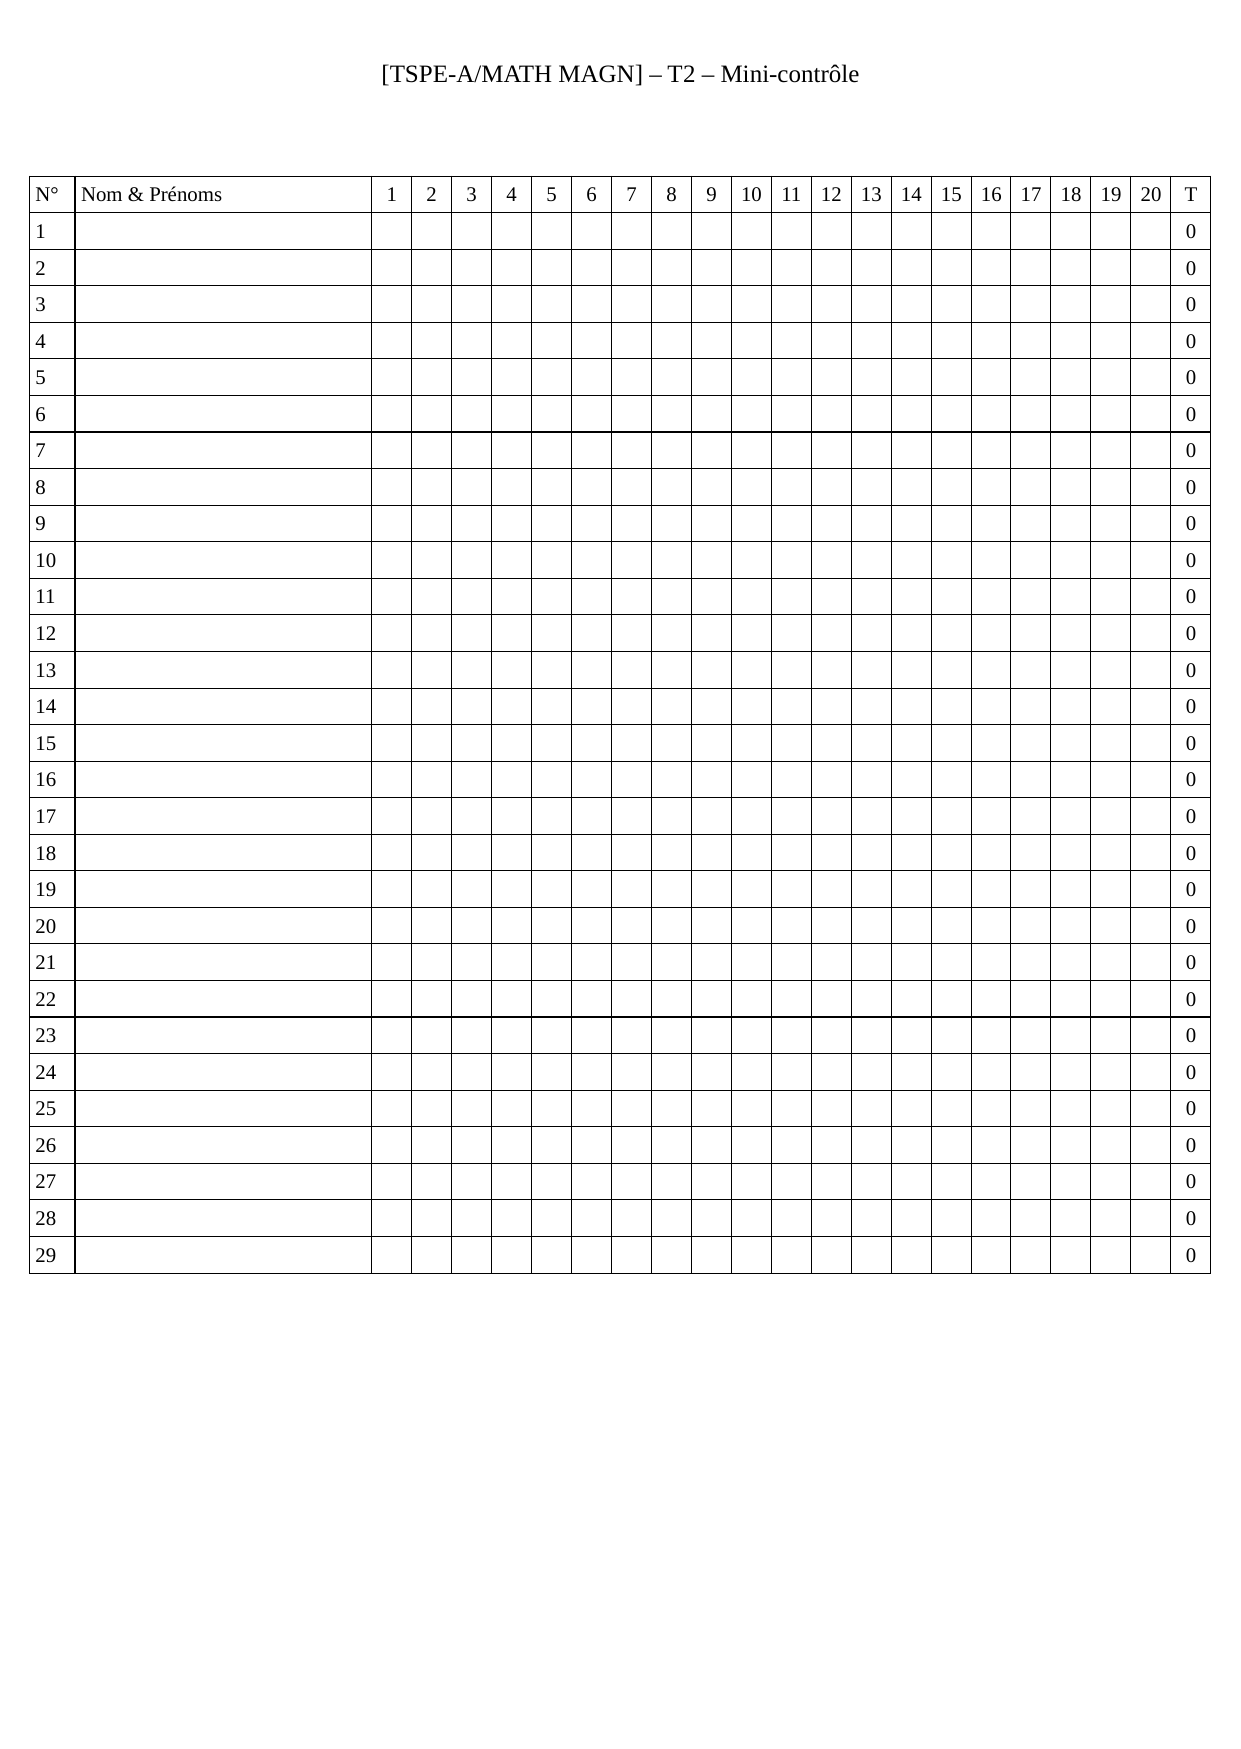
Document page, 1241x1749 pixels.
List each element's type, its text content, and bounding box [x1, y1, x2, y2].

table_cell [412, 615, 451, 651]
table_cell [652, 1164, 691, 1199]
table_cell 25 [30, 1091, 74, 1126]
table_cell [732, 615, 771, 651]
table_cell [772, 250, 811, 285]
table_cell [1011, 871, 1050, 907]
table_cell [1011, 1054, 1050, 1089]
table_cell [892, 798, 931, 834]
table_cell [612, 908, 651, 943]
table_cell [692, 213, 731, 249]
table_cell [492, 433, 531, 468]
table_cell [1051, 908, 1090, 943]
table_cell [532, 1200, 571, 1236]
table_cell [612, 798, 651, 834]
table_cell [412, 835, 451, 870]
table_cell [772, 1127, 811, 1163]
table_cell [932, 542, 971, 578]
table_cell [692, 286, 731, 322]
table_cell [532, 1018, 571, 1053]
table_cell [372, 323, 411, 358]
table_cell [772, 469, 811, 504]
table_cell [652, 762, 691, 797]
table_cell [76, 1237, 371, 1272]
table_cell [692, 615, 731, 651]
table_cell [1051, 286, 1090, 322]
table_cell [1011, 908, 1050, 943]
table_cell 0 [1171, 286, 1210, 322]
table_cell [652, 286, 691, 322]
table_cell [532, 469, 571, 504]
table_cell [572, 762, 611, 797]
table_cell [492, 652, 531, 687]
table_cell [572, 652, 611, 687]
table_header 12 [812, 177, 851, 212]
table_cell [1011, 1091, 1050, 1126]
table_cell [1051, 1127, 1090, 1163]
table_cell [732, 1164, 771, 1199]
table_cell [1091, 506, 1130, 541]
table_cell [652, 1018, 691, 1053]
table_cell [972, 396, 1010, 431]
table_cell [772, 542, 811, 578]
table_cell [612, 652, 651, 687]
table_cell [492, 1018, 531, 1053]
table_cell 7 [30, 433, 74, 468]
table_cell [1091, 1164, 1130, 1199]
table_cell [1011, 1127, 1050, 1163]
table_cell [1011, 213, 1050, 249]
table_cell [1051, 1054, 1090, 1089]
table_cell [492, 1164, 531, 1199]
table_header 19 [1091, 177, 1130, 212]
table_cell [412, 1127, 451, 1163]
table_cell [772, 1200, 811, 1236]
table_cell [572, 908, 611, 943]
table_cell [772, 213, 811, 249]
table_cell [1091, 908, 1130, 943]
table_cell [612, 1200, 651, 1236]
table_cell [1091, 323, 1130, 358]
table_cell 15 [30, 725, 74, 761]
table_cell [1131, 213, 1170, 249]
table_cell [732, 542, 771, 578]
table_cell [1131, 908, 1170, 943]
table_cell [452, 1200, 491, 1236]
table_cell [612, 725, 651, 761]
table_cell [372, 250, 411, 285]
table_cell [412, 1164, 451, 1199]
table_cell [76, 579, 371, 614]
table_cell [492, 1054, 531, 1089]
table_cell [492, 689, 531, 724]
table_cell [1091, 835, 1130, 870]
table_cell [692, 1054, 731, 1089]
table_cell [412, 689, 451, 724]
table_cell [1131, 359, 1170, 395]
table_cell [692, 506, 731, 541]
table_cell [932, 725, 971, 761]
table_cell [972, 359, 1010, 395]
table_cell [532, 762, 571, 797]
table_cell [852, 579, 891, 614]
table_cell [76, 359, 371, 395]
table_cell [772, 506, 811, 541]
table_cell [412, 323, 451, 358]
table_cell [492, 250, 531, 285]
table_cell [652, 835, 691, 870]
table_cell [76, 250, 371, 285]
table_cell [932, 396, 971, 431]
table_cell 0 [1171, 579, 1210, 614]
table_cell [852, 725, 891, 761]
table_cell [892, 433, 931, 468]
table_cell [852, 1200, 891, 1236]
table_cell [892, 396, 931, 431]
table_cell [412, 798, 451, 834]
table_cell [76, 469, 371, 504]
table_cell [372, 652, 411, 687]
table_cell [76, 762, 371, 797]
table_cell [1131, 725, 1170, 761]
table_cell [892, 506, 931, 541]
table_cell [812, 469, 851, 504]
table_cell [852, 286, 891, 322]
table_cell [892, 542, 931, 578]
table_cell 0 [1171, 1091, 1210, 1126]
table_cell [932, 615, 971, 651]
table_cell [1131, 506, 1170, 541]
table_cell [452, 542, 491, 578]
table_cell 12 [30, 615, 74, 651]
table_header 7 [612, 177, 651, 212]
table_cell [76, 908, 371, 943]
table_cell [492, 396, 531, 431]
table_cell [892, 469, 931, 504]
table_cell [972, 1127, 1010, 1163]
table_cell [412, 908, 451, 943]
table_cell [1131, 944, 1170, 980]
table_cell [932, 1200, 971, 1236]
table_cell [732, 579, 771, 614]
table_cell [76, 1164, 371, 1199]
table_cell [372, 1200, 411, 1236]
table_cell 11 [30, 579, 74, 614]
table_cell [972, 1164, 1010, 1199]
table_cell [652, 506, 691, 541]
table_cell [572, 396, 611, 431]
table_cell [932, 871, 971, 907]
table_cell [572, 506, 611, 541]
table_cell [1051, 798, 1090, 834]
table_cell [1091, 213, 1130, 249]
table_cell [1131, 433, 1170, 468]
table_cell 0 [1171, 1018, 1210, 1053]
table_cell [612, 835, 651, 870]
table_cell [1011, 1237, 1050, 1272]
table_cell 0 [1171, 652, 1210, 687]
table_cell [1011, 469, 1050, 504]
table_cell [492, 944, 531, 980]
table_cell [972, 1054, 1010, 1089]
table_cell [812, 1091, 851, 1126]
table_cell [852, 871, 891, 907]
table_cell 16 [30, 762, 74, 797]
table_cell [812, 1127, 851, 1163]
table_cell 9 [30, 506, 74, 541]
table_cell [692, 981, 731, 1016]
table_cell [732, 871, 771, 907]
table_cell [852, 1127, 891, 1163]
table_cell [412, 1237, 451, 1272]
table_cell [612, 1237, 651, 1272]
table_cell [652, 579, 691, 614]
table_cell [812, 1200, 851, 1236]
table_cell [492, 359, 531, 395]
table_cell [652, 1127, 691, 1163]
table_header 17 [1011, 177, 1050, 212]
table_header 16 [972, 177, 1010, 212]
table_cell 0 [1171, 615, 1210, 651]
table_cell [1011, 1164, 1050, 1199]
table_cell [812, 433, 851, 468]
table_cell [572, 1127, 611, 1163]
table_cell [972, 981, 1010, 1016]
table_cell [652, 908, 691, 943]
table_cell [76, 1127, 371, 1163]
table_cell [452, 908, 491, 943]
table_cell [1051, 1164, 1090, 1199]
table_cell [412, 1200, 451, 1236]
table_cell [452, 323, 491, 358]
table_cell [372, 944, 411, 980]
table_cell [1091, 1200, 1130, 1236]
table_cell [412, 359, 451, 395]
table_cell [76, 798, 371, 834]
table_cell [372, 1127, 411, 1163]
table_cell [1131, 1018, 1170, 1053]
table_cell [1091, 433, 1130, 468]
table_cell [812, 615, 851, 651]
table_cell [372, 835, 411, 870]
table_cell [532, 286, 571, 322]
table_cell [532, 725, 571, 761]
table_cell [692, 359, 731, 395]
table_cell [1051, 871, 1090, 907]
table_cell [532, 1054, 571, 1089]
table_header 15 [932, 177, 971, 212]
table_cell [372, 286, 411, 322]
table_cell [452, 725, 491, 761]
table_cell [372, 579, 411, 614]
table_cell 22 [30, 981, 74, 1016]
table_cell [732, 1127, 771, 1163]
table_cell [412, 944, 451, 980]
table_cell [1051, 652, 1090, 687]
table_cell [1091, 250, 1130, 285]
table_cell [1091, 286, 1130, 322]
table_cell [1091, 871, 1130, 907]
table_cell [492, 725, 531, 761]
table_cell [972, 1091, 1010, 1126]
table_cell [76, 981, 371, 1016]
table_header 14 [892, 177, 931, 212]
table_cell [772, 615, 811, 651]
table_cell [412, 1054, 451, 1089]
table_cell [1131, 1091, 1170, 1126]
table_cell 29 [30, 1237, 74, 1272]
table_cell [612, 396, 651, 431]
table_cell [932, 323, 971, 358]
table_cell [412, 542, 451, 578]
table_cell [852, 469, 891, 504]
table_cell [972, 469, 1010, 504]
table_cell [812, 871, 851, 907]
table_cell 0 [1171, 871, 1210, 907]
table_cell [972, 835, 1010, 870]
table_cell 0 [1171, 944, 1210, 980]
table_cell [852, 1018, 891, 1053]
table_cell [372, 359, 411, 395]
table_cell [452, 433, 491, 468]
table_cell 23 [30, 1018, 74, 1053]
table_cell [932, 835, 971, 870]
table_cell [1091, 798, 1130, 834]
table_cell [1011, 762, 1050, 797]
table_cell [452, 359, 491, 395]
table_cell [1051, 1200, 1090, 1236]
table_cell [732, 1018, 771, 1053]
table_cell [532, 323, 571, 358]
table_cell [692, 762, 731, 797]
table_cell [372, 908, 411, 943]
table_cell [372, 1091, 411, 1126]
table_cell [1011, 835, 1050, 870]
table_cell [1131, 323, 1170, 358]
table_cell [812, 908, 851, 943]
table_cell [732, 1091, 771, 1126]
table_cell [532, 1164, 571, 1199]
table_cell [652, 323, 691, 358]
table_cell [1091, 469, 1130, 504]
table_cell [932, 1054, 971, 1089]
table_cell [772, 359, 811, 395]
table_cell [812, 1018, 851, 1053]
table_cell [76, 1091, 371, 1126]
table_cell [1011, 286, 1050, 322]
table_cell [1091, 725, 1130, 761]
table_cell 0 [1171, 798, 1210, 834]
table_cell [692, 835, 731, 870]
table_cell [732, 396, 771, 431]
table_header 13 [852, 177, 891, 212]
table_cell [372, 396, 411, 431]
table_cell [612, 286, 651, 322]
table_cell [852, 1091, 891, 1126]
table_cell 0 [1171, 433, 1210, 468]
table_cell [892, 213, 931, 249]
table_cell [972, 798, 1010, 834]
table_cell [932, 908, 971, 943]
table_cell [1131, 469, 1170, 504]
table_cell [812, 981, 851, 1016]
table_cell [1091, 762, 1130, 797]
table_cell [452, 871, 491, 907]
table_cell [412, 469, 451, 504]
table_cell [532, 652, 571, 687]
table_cell [732, 798, 771, 834]
table_cell [612, 1091, 651, 1126]
table_cell [532, 542, 571, 578]
table_cell [852, 433, 891, 468]
table_cell [1051, 1091, 1090, 1126]
table_cell [572, 433, 611, 468]
table_cell [76, 1200, 371, 1236]
table_cell [812, 1237, 851, 1272]
table_cell [692, 944, 731, 980]
table_cell [612, 579, 651, 614]
table_cell [652, 433, 691, 468]
table_cell [492, 506, 531, 541]
table_cell [1131, 1054, 1170, 1089]
table_cell [812, 250, 851, 285]
table_cell [852, 250, 891, 285]
table_cell [692, 396, 731, 431]
table_cell [692, 871, 731, 907]
table_cell [732, 433, 771, 468]
table_cell 0 [1171, 725, 1210, 761]
table_cell 0 [1171, 908, 1210, 943]
table_cell [892, 250, 931, 285]
table_cell [852, 213, 891, 249]
table_cell [692, 689, 731, 724]
table_cell [812, 323, 851, 358]
table_cell [692, 579, 731, 614]
table_cell [572, 798, 611, 834]
table_cell [1091, 1054, 1130, 1089]
table_cell [1011, 506, 1050, 541]
table_cell [452, 1164, 491, 1199]
table_cell 0 [1171, 689, 1210, 724]
table_cell [852, 615, 891, 651]
table_cell [972, 871, 1010, 907]
table_cell [932, 1091, 971, 1126]
table_cell [1051, 689, 1090, 724]
table_cell [772, 1091, 811, 1126]
table_cell [1051, 396, 1090, 431]
table_cell [452, 615, 491, 651]
table_cell [1091, 1018, 1130, 1053]
table_cell [372, 725, 411, 761]
table_cell [892, 689, 931, 724]
table_cell [692, 542, 731, 578]
table_cell [972, 1200, 1010, 1236]
table_cell [1011, 323, 1050, 358]
table_cell [492, 579, 531, 614]
table_cell [1091, 1127, 1130, 1163]
table_cell [612, 981, 651, 1016]
table_cell 20 [30, 908, 74, 943]
table_cell 13 [30, 652, 74, 687]
table_cell 17 [30, 798, 74, 834]
table_cell [892, 615, 931, 651]
table_header 2 [412, 177, 451, 212]
table_cell [532, 250, 571, 285]
table_cell [652, 359, 691, 395]
table_cell [732, 689, 771, 724]
table_cell [932, 1018, 971, 1053]
table_cell [452, 579, 491, 614]
table_cell [652, 1054, 691, 1089]
table_cell [972, 762, 1010, 797]
table_cell [892, 762, 931, 797]
table_cell [532, 506, 571, 541]
table_cell [1011, 542, 1050, 578]
table_header 4 [492, 177, 531, 212]
table_cell [1051, 469, 1090, 504]
table_header 1 [372, 177, 411, 212]
table_cell [452, 1127, 491, 1163]
table_cell [932, 689, 971, 724]
table_header 8 [652, 177, 691, 212]
table_cell [492, 286, 531, 322]
table_cell [732, 213, 771, 249]
table_cell [612, 944, 651, 980]
table_cell [812, 725, 851, 761]
table_cell [452, 762, 491, 797]
table_cell [812, 396, 851, 431]
table_cell [1051, 762, 1090, 797]
table_cell [972, 652, 1010, 687]
table_cell [372, 1018, 411, 1053]
table_cell [652, 871, 691, 907]
table_cell [812, 579, 851, 614]
table_cell [892, 1200, 931, 1236]
table_cell [772, 286, 811, 322]
table_cell [492, 323, 531, 358]
table_header 18 [1051, 177, 1090, 212]
table_cell [1051, 835, 1090, 870]
table_cell [492, 615, 531, 651]
table_cell [852, 396, 891, 431]
table_cell [412, 396, 451, 431]
table_cell [452, 652, 491, 687]
table_cell [1011, 359, 1050, 395]
table_cell [652, 981, 691, 1016]
table_cell [732, 981, 771, 1016]
table_cell [372, 615, 411, 651]
table_cell [452, 1018, 491, 1053]
table_cell [412, 871, 451, 907]
table_cell [532, 433, 571, 468]
table_cell [492, 835, 531, 870]
table_cell [692, 1091, 731, 1126]
table_cell [852, 1054, 891, 1089]
table_cell [1051, 615, 1090, 651]
table_cell [1131, 1164, 1170, 1199]
table_header 5 [532, 177, 571, 212]
table_cell [1131, 396, 1170, 431]
table_cell [452, 213, 491, 249]
table_cell [652, 396, 691, 431]
table_cell 21 [30, 944, 74, 980]
table_cell [1051, 579, 1090, 614]
table_cell [972, 689, 1010, 724]
table_cell [852, 798, 891, 834]
table_cell [372, 981, 411, 1016]
table_cell [852, 689, 891, 724]
table_cell 0 [1171, 1237, 1210, 1272]
table_cell [612, 615, 651, 651]
table_cell [572, 1200, 611, 1236]
table_cell [572, 725, 611, 761]
table_cell [612, 250, 651, 285]
table_cell [1011, 433, 1050, 468]
table_cell [972, 615, 1010, 651]
table_cell [772, 1164, 811, 1199]
table_cell [612, 689, 651, 724]
table_cell [772, 725, 811, 761]
table_cell [76, 725, 371, 761]
table_cell [852, 542, 891, 578]
table_cell [372, 469, 411, 504]
table_cell [452, 798, 491, 834]
table_cell [1091, 542, 1130, 578]
table_cell [532, 981, 571, 1016]
table_cell [652, 689, 691, 724]
table_cell [572, 1018, 611, 1053]
table_cell [972, 579, 1010, 614]
table_cell [812, 652, 851, 687]
table_cell [932, 981, 971, 1016]
table_cell [892, 1018, 931, 1053]
table_cell [812, 286, 851, 322]
table_cell [892, 725, 931, 761]
table_cell [76, 396, 371, 431]
table_cell [452, 1091, 491, 1126]
table_cell [732, 286, 771, 322]
table_cell [732, 652, 771, 687]
table_cell [772, 1237, 811, 1272]
table_cell [572, 323, 611, 358]
table_cell [532, 798, 571, 834]
table_cell 6 [30, 396, 74, 431]
table_cell 28 [30, 1200, 74, 1236]
table_cell 24 [30, 1054, 74, 1089]
table_cell [812, 798, 851, 834]
table_cell [372, 871, 411, 907]
table_cell [76, 689, 371, 724]
table_cell [1011, 579, 1050, 614]
table_cell [76, 542, 371, 578]
table_header 20 [1131, 177, 1170, 212]
table_cell [932, 359, 971, 395]
table_cell [852, 1164, 891, 1199]
table_cell [372, 506, 411, 541]
table_cell 1 [30, 213, 74, 249]
table_cell [1051, 1237, 1090, 1272]
table_cell [572, 213, 611, 249]
table_cell [1011, 652, 1050, 687]
table_cell [492, 871, 531, 907]
table_cell [572, 250, 611, 285]
table_cell [492, 981, 531, 1016]
table_cell 0 [1171, 542, 1210, 578]
table_cell [732, 725, 771, 761]
table_cell [532, 1237, 571, 1272]
table_cell 0 [1171, 1200, 1210, 1236]
table_cell [652, 798, 691, 834]
table_cell 0 [1171, 1054, 1210, 1089]
table_cell [1051, 359, 1090, 395]
table_cell [1131, 1200, 1170, 1236]
table_header 11 [772, 177, 811, 212]
table_cell [492, 762, 531, 797]
table_cell [372, 689, 411, 724]
table_cell 14 [30, 689, 74, 724]
table_cell [76, 835, 371, 870]
table_cell [492, 798, 531, 834]
table_cell [452, 286, 491, 322]
table_cell [492, 1091, 531, 1126]
table_cell [972, 1237, 1010, 1272]
table_cell [1131, 835, 1170, 870]
table_cell [892, 1127, 931, 1163]
table_cell [412, 1091, 451, 1126]
table_cell [1011, 1200, 1050, 1236]
table_cell [812, 835, 851, 870]
table_cell [972, 323, 1010, 358]
table_cell [972, 506, 1010, 541]
table_cell [1051, 944, 1090, 980]
table_cell [532, 871, 571, 907]
table_cell [76, 213, 371, 249]
table_cell [772, 689, 811, 724]
table_cell [932, 469, 971, 504]
table_cell [852, 1237, 891, 1272]
table_cell [572, 981, 611, 1016]
table_cell [76, 286, 371, 322]
table_cell [612, 1018, 651, 1053]
table_cell [1131, 981, 1170, 1016]
table_cell [692, 908, 731, 943]
table_cell [532, 359, 571, 395]
table_header Nom & Prénoms [76, 177, 371, 212]
table_cell [852, 762, 891, 797]
table_cell 18 [30, 835, 74, 870]
table_cell [572, 835, 611, 870]
table_cell [572, 542, 611, 578]
table_cell [612, 506, 651, 541]
table_cell [452, 835, 491, 870]
table_cell [852, 652, 891, 687]
table_cell [972, 542, 1010, 578]
table_cell [1011, 250, 1050, 285]
table_cell 19 [30, 871, 74, 907]
table_cell [772, 871, 811, 907]
table_cell [76, 615, 371, 651]
table_cell [1051, 1018, 1090, 1053]
table_cell [572, 359, 611, 395]
table_cell [452, 506, 491, 541]
table_cell 0 [1171, 762, 1210, 797]
table_cell [932, 1237, 971, 1272]
table_cell [612, 323, 651, 358]
table_cell [732, 506, 771, 541]
table_cell [1091, 689, 1130, 724]
table_cell [1131, 798, 1170, 834]
table_cell [932, 1164, 971, 1199]
table_cell [572, 1091, 611, 1126]
table_cell [1011, 944, 1050, 980]
table_cell [1091, 615, 1130, 651]
table_cell [1131, 579, 1170, 614]
table_cell [732, 1054, 771, 1089]
table_header 6 [572, 177, 611, 212]
table_cell [772, 1018, 811, 1053]
table_cell 0 [1171, 1127, 1210, 1163]
table_cell [452, 944, 491, 980]
table_cell [76, 871, 371, 907]
table_cell [412, 506, 451, 541]
table_cell [652, 542, 691, 578]
table_cell [772, 433, 811, 468]
table_cell [812, 762, 851, 797]
table_cell [612, 1127, 651, 1163]
table_cell [1011, 798, 1050, 834]
table_cell [532, 835, 571, 870]
table_cell [492, 1127, 531, 1163]
table_cell 0 [1171, 250, 1210, 285]
table_cell [732, 323, 771, 358]
table_cell [812, 213, 851, 249]
table_cell [1051, 981, 1090, 1016]
table_cell [1051, 433, 1090, 468]
table_cell [492, 908, 531, 943]
table_header 9 [692, 177, 731, 212]
table_cell [372, 798, 411, 834]
table_cell [972, 725, 1010, 761]
table_cell [892, 359, 931, 395]
table_cell [1091, 1091, 1130, 1126]
table_cell [452, 981, 491, 1016]
table_cell [492, 542, 531, 578]
table_cell [412, 213, 451, 249]
table_cell [372, 1237, 411, 1272]
table_cell [572, 871, 611, 907]
table_cell [76, 323, 371, 358]
table_cell [412, 1018, 451, 1053]
table_cell [692, 323, 731, 358]
table_cell [892, 835, 931, 870]
table_cell [612, 433, 651, 468]
table_cell [932, 652, 971, 687]
table_cell 0 [1171, 469, 1210, 504]
table_cell [1051, 250, 1090, 285]
table_cell [532, 689, 571, 724]
table_cell [412, 725, 451, 761]
table_cell 0 [1171, 396, 1210, 431]
table_cell [972, 286, 1010, 322]
table_cell [932, 506, 971, 541]
table_cell [452, 250, 491, 285]
table_cell [732, 250, 771, 285]
table_cell [852, 323, 891, 358]
table_cell [572, 1054, 611, 1089]
table_cell [692, 1018, 731, 1053]
table_cell [692, 469, 731, 504]
table_header N° [30, 177, 74, 212]
table_cell [612, 1164, 651, 1199]
table_cell [772, 652, 811, 687]
table_cell [892, 579, 931, 614]
table_cell [532, 1091, 571, 1126]
table_cell 0 [1171, 506, 1210, 541]
table_cell [1131, 871, 1170, 907]
table_cell [532, 579, 571, 614]
table_cell [572, 286, 611, 322]
table_cell [692, 652, 731, 687]
table_cell [572, 579, 611, 614]
table_cell [692, 1200, 731, 1236]
table_cell [612, 1054, 651, 1089]
table_cell [932, 286, 971, 322]
table_cell [972, 1018, 1010, 1053]
table_cell 0 [1171, 981, 1210, 1016]
table_cell [532, 213, 571, 249]
table_cell [612, 762, 651, 797]
table_cell [532, 1127, 571, 1163]
table_cell [772, 762, 811, 797]
table_cell [892, 908, 931, 943]
table_header T [1171, 177, 1210, 212]
table_cell 0 [1171, 323, 1210, 358]
table_cell [652, 1200, 691, 1236]
table_cell [492, 213, 531, 249]
table_cell [652, 469, 691, 504]
table_cell 0 [1171, 359, 1210, 395]
table_cell [372, 1164, 411, 1199]
table_cell [612, 359, 651, 395]
table_cell [532, 908, 571, 943]
table_cell [1091, 981, 1130, 1016]
table_cell [1051, 725, 1090, 761]
table_cell [412, 981, 451, 1016]
table_cell [812, 689, 851, 724]
table_cell [452, 689, 491, 724]
table_cell 2 [30, 250, 74, 285]
table_cell [732, 835, 771, 870]
table_cell [812, 1164, 851, 1199]
table_cell [812, 944, 851, 980]
table_cell [76, 1018, 371, 1053]
table_cell [972, 944, 1010, 980]
table_cell 0 [1171, 1164, 1210, 1199]
table_cell [372, 542, 411, 578]
table_cell [1011, 689, 1050, 724]
table_cell [812, 1054, 851, 1089]
table_cell [76, 506, 371, 541]
table_cell [532, 615, 571, 651]
table_cell [612, 871, 651, 907]
table_cell [932, 762, 971, 797]
table_cell [692, 725, 731, 761]
table_cell [412, 579, 451, 614]
table_cell [1011, 981, 1050, 1016]
table_cell [812, 506, 851, 541]
table_cell [1131, 286, 1170, 322]
table_cell [652, 615, 691, 651]
table_cell [732, 359, 771, 395]
table_cell [1011, 1018, 1050, 1053]
table_cell [732, 1200, 771, 1236]
table_cell [1091, 1237, 1130, 1272]
table_cell [1131, 250, 1170, 285]
table_cell 26 [30, 1127, 74, 1163]
table_cell [972, 250, 1010, 285]
table_cell [892, 1164, 931, 1199]
table_cell 8 [30, 469, 74, 504]
table_cell [692, 1164, 731, 1199]
table_cell [572, 1164, 611, 1199]
table_cell [852, 359, 891, 395]
table_cell [1131, 689, 1170, 724]
table_cell [492, 469, 531, 504]
table_cell [572, 615, 611, 651]
table_cell [1011, 615, 1050, 651]
table_cell [892, 1237, 931, 1272]
table_cell [692, 250, 731, 285]
table_cell [652, 725, 691, 761]
table_cell [972, 433, 1010, 468]
table_cell [492, 1200, 531, 1236]
table_cell [772, 579, 811, 614]
table_header 3 [452, 177, 491, 212]
table_cell [892, 944, 931, 980]
table_cell [1051, 506, 1090, 541]
table_cell [772, 944, 811, 980]
table_cell [612, 469, 651, 504]
table_cell [1131, 652, 1170, 687]
table_cell [972, 213, 1010, 249]
table_cell [452, 396, 491, 431]
table_cell [732, 762, 771, 797]
table_cell [412, 652, 451, 687]
table_cell [1091, 652, 1130, 687]
table_cell [372, 762, 411, 797]
table_cell [1131, 1237, 1170, 1272]
table_cell [76, 652, 371, 687]
table_cell [692, 798, 731, 834]
table_cell [932, 579, 971, 614]
table_cell [532, 396, 571, 431]
table_cell [372, 213, 411, 249]
table_header 10 [732, 177, 771, 212]
table_cell [412, 250, 451, 285]
table_cell [572, 689, 611, 724]
table_cell [372, 1054, 411, 1089]
table_cell 0 [1171, 835, 1210, 870]
table_cell [932, 213, 971, 249]
table_cell [1091, 359, 1130, 395]
table_cell [1091, 579, 1130, 614]
table_cell [932, 433, 971, 468]
table_cell [1051, 213, 1090, 249]
table_cell [612, 213, 651, 249]
table_cell [492, 1237, 531, 1272]
table_cell [1051, 323, 1090, 358]
table_cell [932, 1127, 971, 1163]
table_cell [412, 762, 451, 797]
table_cell [772, 396, 811, 431]
table_cell [772, 798, 811, 834]
table_cell [812, 359, 851, 395]
table_cell [652, 652, 691, 687]
table_cell [76, 944, 371, 980]
table_cell [572, 1237, 611, 1272]
table_cell [732, 1237, 771, 1272]
table_cell [412, 286, 451, 322]
table_cell [452, 469, 491, 504]
table_cell [852, 908, 891, 943]
table_cell [692, 1237, 731, 1272]
table_cell [692, 433, 731, 468]
table_cell [772, 908, 811, 943]
table_cell [652, 1091, 691, 1126]
table_cell [732, 944, 771, 980]
table_cell 4 [30, 323, 74, 358]
table_cell [732, 469, 771, 504]
table_cell 3 [30, 286, 74, 322]
table_cell [852, 835, 891, 870]
table_cell [412, 433, 451, 468]
table_cell [772, 1054, 811, 1089]
table_cell [1091, 396, 1130, 431]
table_cell [76, 433, 371, 468]
table_cell [452, 1054, 491, 1089]
table_cell [652, 213, 691, 249]
table_cell [652, 1237, 691, 1272]
table_cell [1131, 762, 1170, 797]
table_cell [612, 542, 651, 578]
table_cell [732, 908, 771, 943]
table_cell [1091, 944, 1130, 980]
table_cell [892, 652, 931, 687]
table_cell [892, 286, 931, 322]
table_cell 0 [1171, 213, 1210, 249]
table_cell [372, 433, 411, 468]
table_cell [572, 944, 611, 980]
table_cell [452, 1237, 491, 1272]
table_cell [1131, 615, 1170, 651]
table_cell [932, 798, 971, 834]
table_cell [1131, 1127, 1170, 1163]
table_cell [772, 323, 811, 358]
table_cell [76, 1054, 371, 1089]
table_cell [892, 1054, 931, 1089]
table_cell [652, 944, 691, 980]
table_cell [1011, 396, 1050, 431]
table_cell 10 [30, 542, 74, 578]
table_cell [1011, 725, 1050, 761]
table_cell [532, 944, 571, 980]
table_cell [932, 250, 971, 285]
table_cell [852, 944, 891, 980]
table_cell [1051, 542, 1090, 578]
table_cell [572, 469, 611, 504]
table_cell [972, 908, 1010, 943]
table_cell [892, 323, 931, 358]
table_cell [812, 542, 851, 578]
table_cell [852, 506, 891, 541]
table_cell [772, 981, 811, 1016]
table_cell [1131, 542, 1170, 578]
table_cell [772, 835, 811, 870]
table_cell [932, 944, 971, 980]
table_cell [892, 871, 931, 907]
table_cell [852, 981, 891, 1016]
table_cell 27 [30, 1164, 74, 1199]
table_cell [692, 1127, 731, 1163]
table_cell [892, 1091, 931, 1126]
table_cell [892, 981, 931, 1016]
table_cell 5 [30, 359, 74, 395]
table_cell [652, 250, 691, 285]
